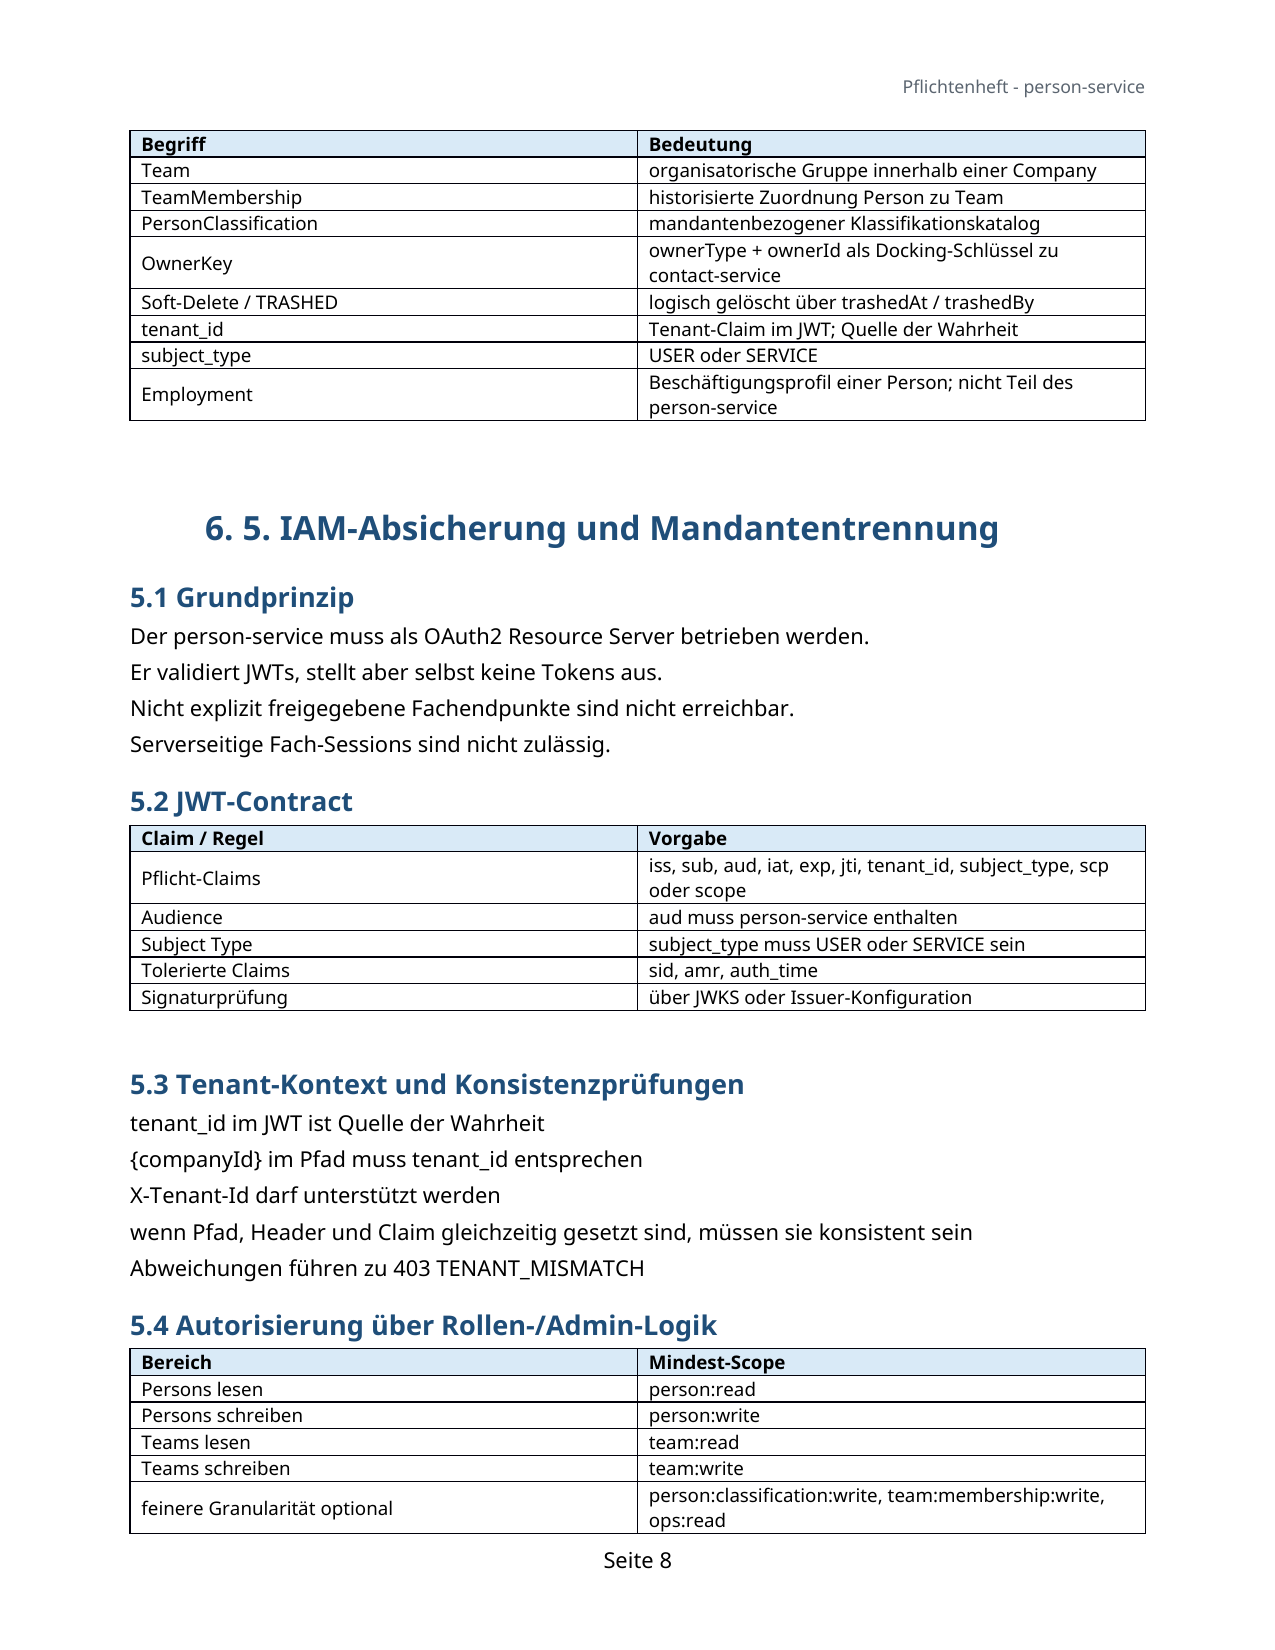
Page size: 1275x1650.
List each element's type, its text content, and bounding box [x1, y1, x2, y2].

table_cell PersonClassification [131, 211, 637, 236]
subtitle 5.3 Tenant-Kontext und Konsistenzprüfungen [130, 1066, 1145, 1102]
table_cell logisch gelöscht über trashedAt / trashedBy [638, 289, 1145, 315]
table_cell Persons lesen [131, 1376, 637, 1401]
table_cell Audience [131, 904, 637, 930]
list tenant_id im JWT ist Quelle der Wahrheit [130, 1108, 1145, 1138]
list Nicht explizit freigegebene Fachendpunkte sind nicht erreichbar. [130, 693, 1145, 723]
table_header Vorgabe [638, 826, 1145, 851]
list Er validiert JWTs, stellt aber selbst keine Tokens aus. [130, 657, 1145, 687]
table_header Bedeutung [638, 131, 1145, 156]
list Serverseitige Fach-Sessions sind nicht zulässig. [130, 729, 1145, 759]
table_cell sid, amr, auth_time [638, 958, 1145, 983]
table_header Claim / Regel [131, 826, 637, 851]
table_cell Persons schreiben [131, 1403, 637, 1428]
table_header Mindest-Scope [638, 1349, 1145, 1375]
table_header Bereich [131, 1349, 637, 1375]
table_cell tenant_id [131, 316, 637, 341]
table_cell person:read [638, 1376, 1145, 1401]
subtitle 5.1 Grundprinzip [130, 578, 1145, 615]
table_cell Employment [131, 369, 637, 420]
table_cell mandantenbezogener Klassifikationskatalog [638, 211, 1145, 236]
table_cell über JWKS oder Issuer-Konfiguration [638, 984, 1145, 1009]
list wenn Pfad, Header und Claim gleichzeitig gesetzt sind, müssen sie konsistent sein [130, 1217, 1145, 1247]
table_cell person:write [638, 1403, 1145, 1428]
subtitle 5. IAM-Absicherung und Mandantentrennung [205, 505, 1145, 551]
table_cell feinere Granularität optional [131, 1482, 637, 1533]
table_cell Pflicht-Claims [131, 852, 637, 903]
table_header Begriff [131, 131, 637, 156]
table_cell subject_type muss USER oder SERVICE sein [638, 931, 1145, 956]
table_cell Team [131, 158, 637, 183]
table_cell iss, sub, aud, iat, exp, jti, tenant_id, subject_type, scp oder scope [638, 852, 1145, 903]
list Der person-service muss als OAuth2 Resource Server betrieben werden. [130, 621, 1145, 650]
table_cell historisierte Zuordnung Person zu Team [638, 184, 1145, 209]
table_cell person:classification:write, team:membership:write, ops:read [638, 1482, 1145, 1533]
table_cell Soft-Delete / TRASHED [131, 289, 637, 315]
table_cell organisatorische Gruppe innerhalb einer Company [638, 158, 1145, 183]
list Abweichungen führen zu 403 TENANT_MISMATCH [130, 1253, 1145, 1283]
table_cell Signaturprüfung [131, 984, 637, 1009]
table_cell Tolerierte Claims [131, 958, 637, 983]
subtitle 5.4 Autorisierung über Rollen-/Admin-Logik [130, 1306, 1145, 1343]
table_cell ownerType + ownerId als Docking-Schlüssel zu contact-service [638, 237, 1145, 288]
list X-Tenant-Id darf unterstützt werden [130, 1181, 1145, 1210]
table_cell aud muss person-service enthalten [638, 904, 1145, 930]
table_cell Tenant-Claim im JWT; Quelle der Wahrheit [638, 316, 1145, 341]
table_cell TeamMembership [131, 184, 637, 209]
table_cell USER oder SERVICE [638, 343, 1145, 368]
table_cell team:write [638, 1456, 1145, 1481]
list {companyId} im Pfad muss tenant_id entsprechen [130, 1144, 1145, 1174]
table_cell Teams lesen [131, 1429, 637, 1454]
subtitle 5.2 JWT-Contract [130, 782, 1145, 819]
table_cell subject_type [131, 343, 637, 368]
table_cell Subject Type [131, 931, 637, 956]
table_cell OwnerKey [131, 237, 637, 288]
table_cell Beschäftigungsprofil einer Person; nicht Teil des person-service [638, 369, 1145, 420]
table_cell team:read [638, 1429, 1145, 1454]
table_cell Teams schreiben [131, 1456, 637, 1481]
